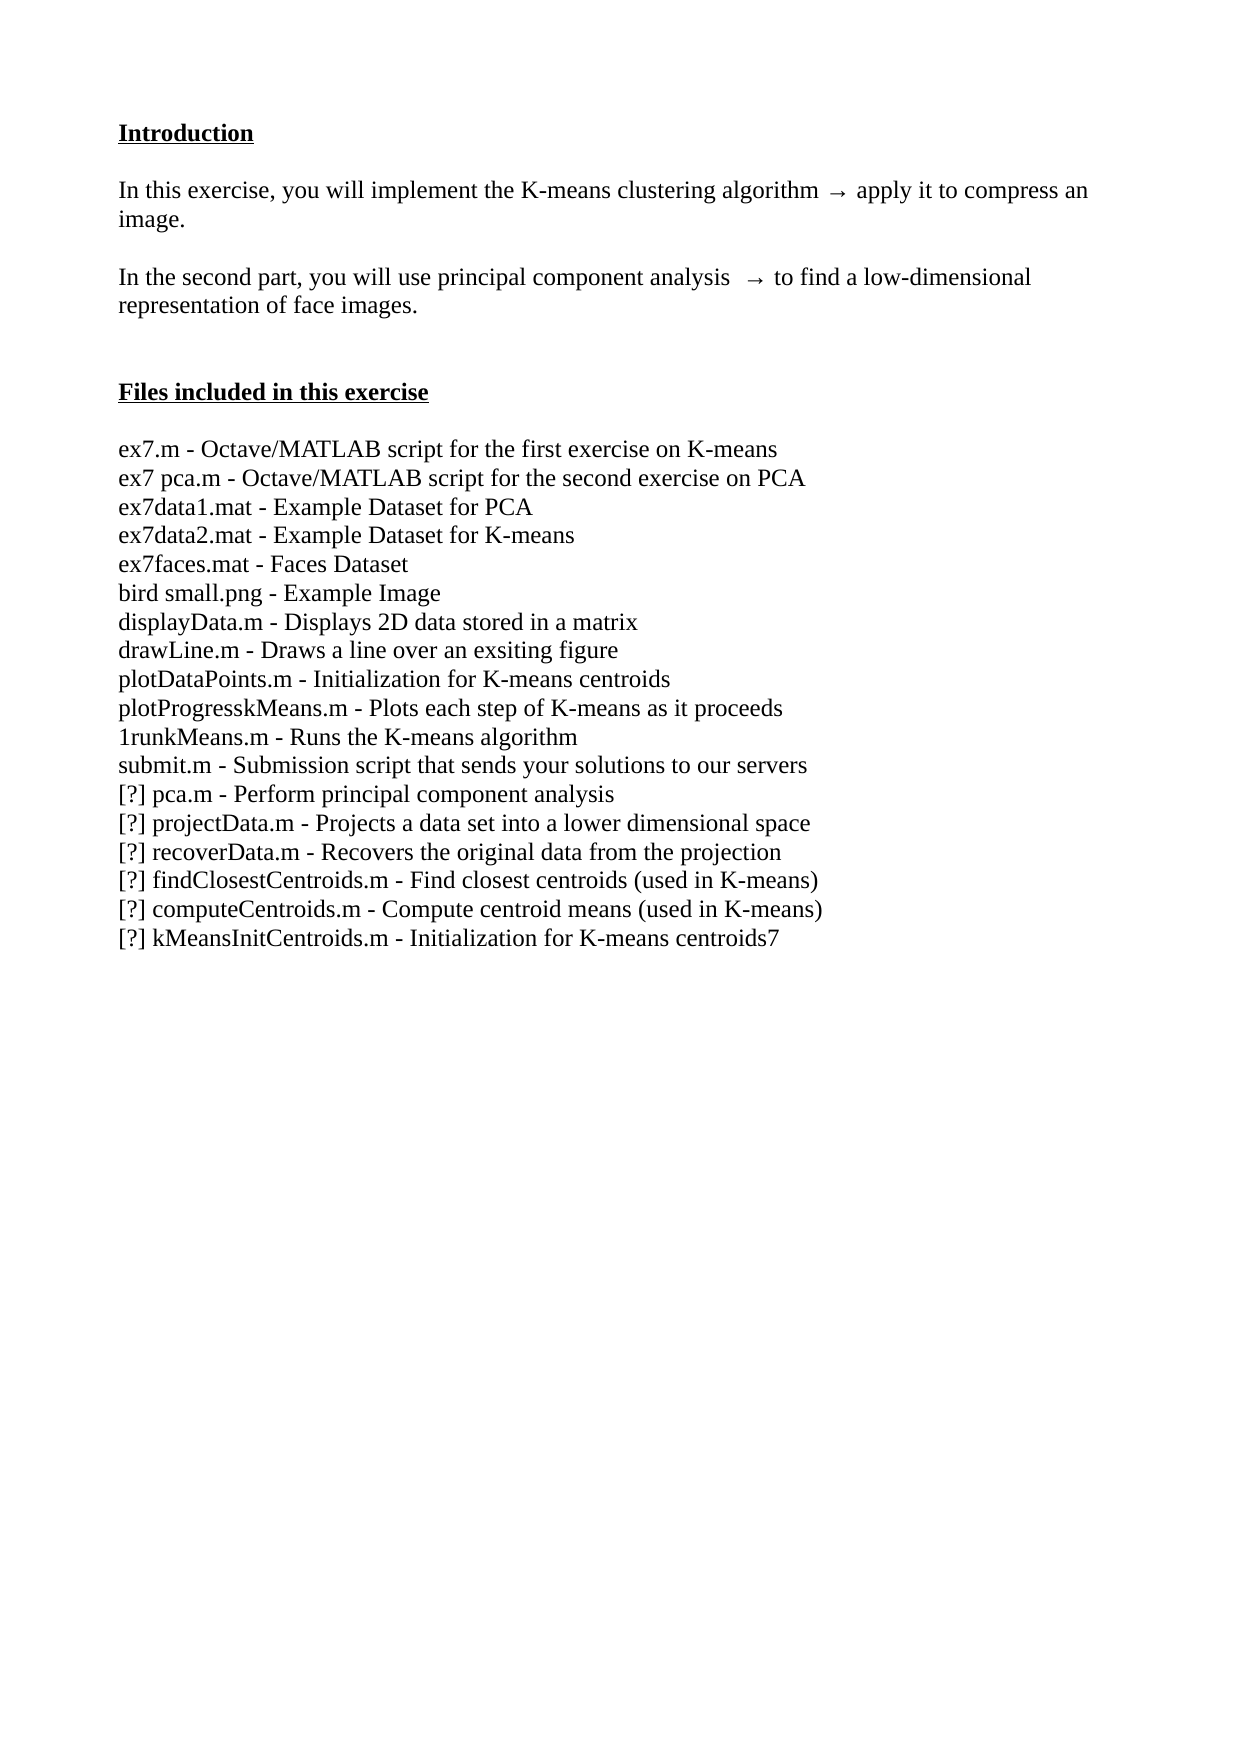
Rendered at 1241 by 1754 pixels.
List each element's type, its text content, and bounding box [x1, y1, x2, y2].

text plotProgresskMeans.m - Plots each step of K-means as it proceeds [118, 693, 1122, 722]
text [?] projectData.m - Projects a data set into a lower dimensional space [118, 808, 1122, 837]
text [?] recoverData.m - Recovers the original data from the projection [118, 837, 1122, 866]
text [?] computeCentroids.m - Compute centroid means (used in K-means) [118, 894, 1122, 923]
text submit.m - Submission script that sends your solutions to our servers [118, 751, 1122, 779]
text [?] kMeansInitCentroids.m - Initialization for K-means centroids7 [118, 923, 1122, 952]
text drawLine.m - Draws a line over an exsiting figure [118, 636, 1122, 664]
text ex7data1.mat - Example Dataset for PCA [118, 492, 1122, 521]
text 1runkMeans.m - Runs the K-means algorithm [118, 722, 1122, 751]
text ex7faces.mat - Faces Dataset [118, 549, 1122, 578]
text In this exercise, you will implement the K-means clustering algorithm → apply it to compress an image. [118, 176, 1122, 233]
text ex7 pca.m - Octave/MATLAB script for the second exercise on PCA [118, 463, 1122, 492]
text bird small.png - Example Image [118, 578, 1122, 607]
text plotDataPoints.m - Initialization for K-means centroids [118, 664, 1122, 693]
text In the second part, you will use principal component analysis → to find a low-dimensional representation of face images. [118, 262, 1122, 319]
text ex7data2.mat - Example Dataset for K-means [118, 521, 1122, 549]
text [?] findClosestCentroids.m - Find closest centroids (used in K-means) [118, 866, 1122, 894]
text Files included in this exercise [118, 377, 1122, 406]
text [?] pca.m - Perform principal component analysis [118, 779, 1122, 808]
text displayData.m - Displays 2D data stored in a matrix [118, 607, 1122, 636]
text Introduction [118, 118, 1122, 147]
text ex7.m - Octave/MATLAB script for the first exercise on K-means [118, 434, 1122, 463]
